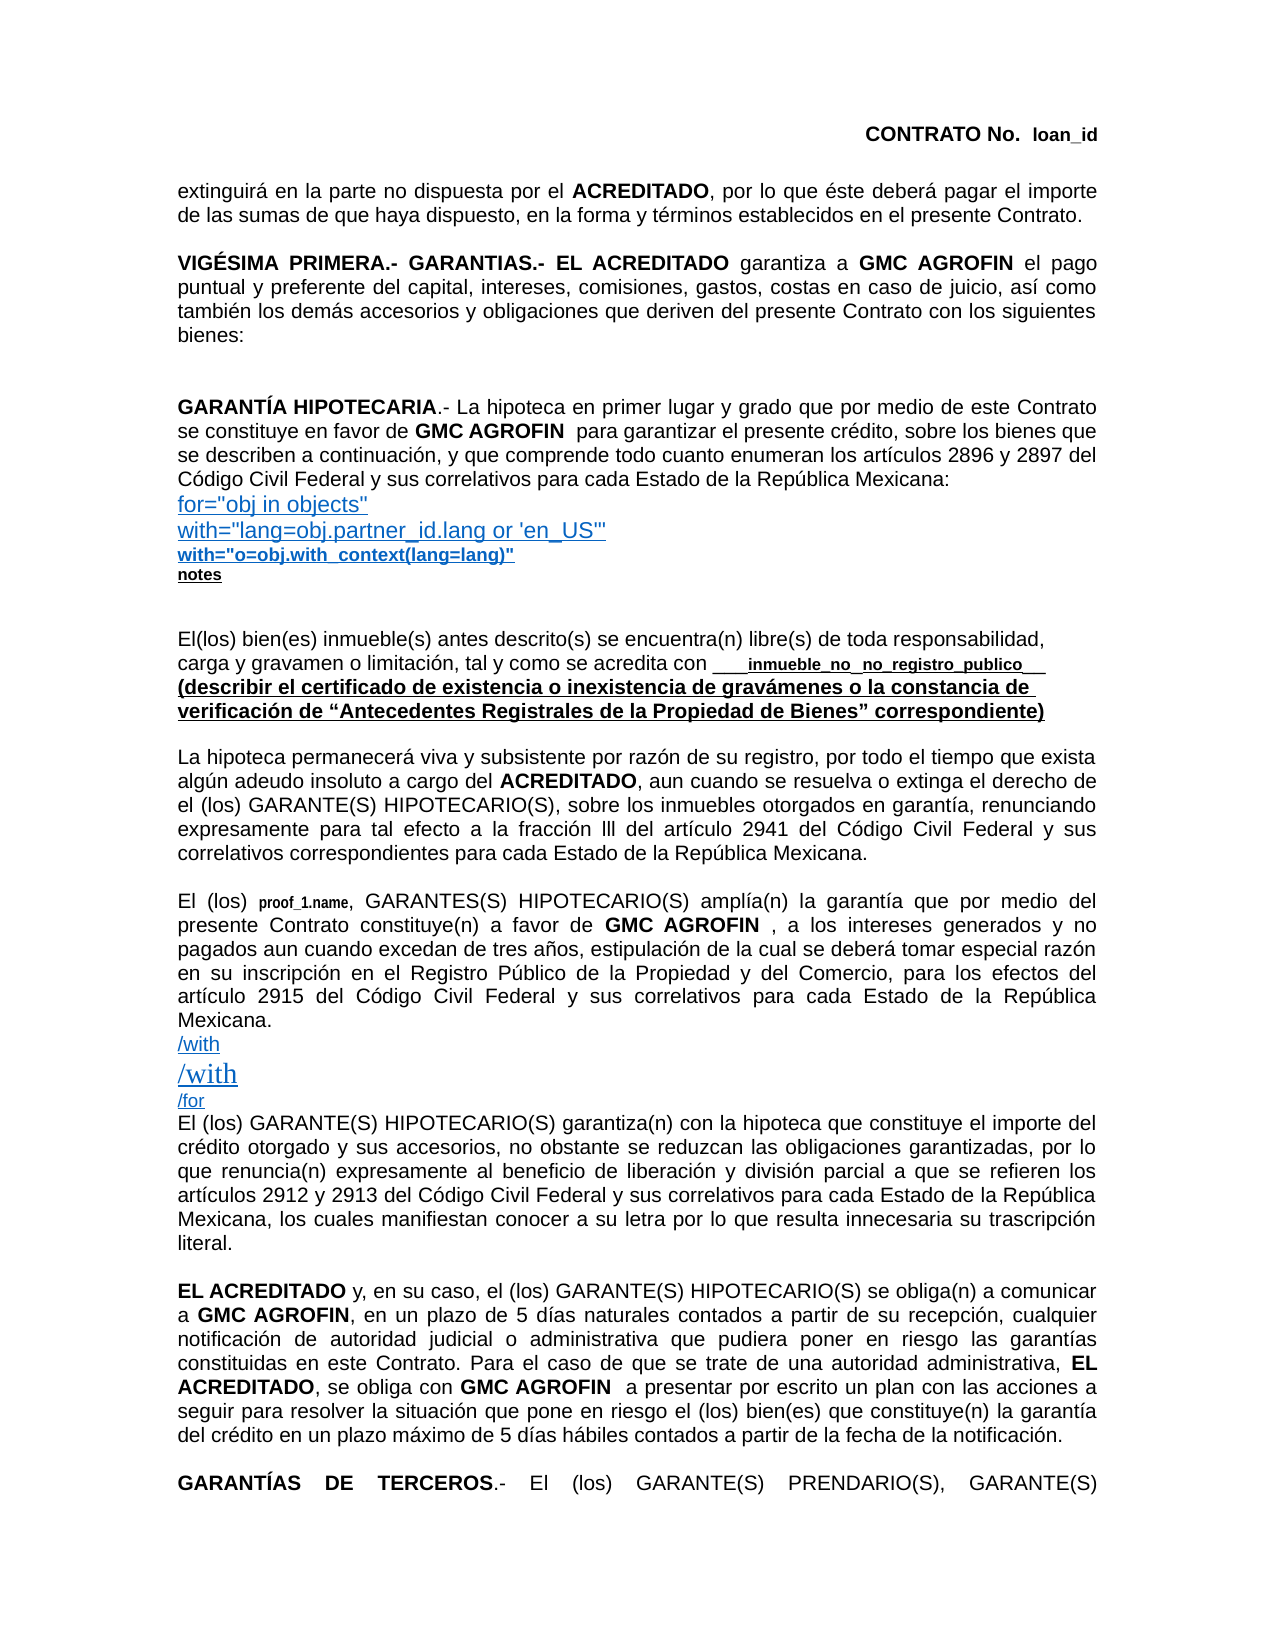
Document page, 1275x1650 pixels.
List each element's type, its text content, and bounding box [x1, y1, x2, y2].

text La hipoteca permanecerá viva y subsistente por razón de su registro, por todo el tiempo que exista algún adeudo insoluto a cargo del ACREDITADO, aun cuando se resuelva o extinga el derecho de el (los) GARANTE(S) HIPOTECARIO(S), sobre los inmuebles otorgados en garantía, renunciando expresamente para tal efecto a la fracción lll del artículo 2941 del Código Civil Federal y sus correlativos correspondientes para cada Estado de la República Mexicana. [177, 745, 1098, 864]
text GARANTÍAS DE TERCEROS.- El (los) GARANTE(S) PRENDARIO(S), GARANTE(S) [177, 1471, 1098, 1494]
text with="o=obj.with_context(lang=lang)" [177, 543, 1098, 565]
text extinguirá en la parte no dispuesta por el ACREDITADO, por lo que éste deberá pagar el importe de las sumas de que haya dispuesto, en la forma y términos establecidos en el presente Contrato. [177, 179, 1098, 227]
text EL ACREDITADO y, en su caso, el (los) GARANTE(S) HIPOTECARIO(S) se obliga(n) a comunicar a GMC AGROFIN, en un plazo de 5 días naturales contados a partir de su recepción, cualquier notificación de autoridad judicial o administrativa que pudiera poner en riesgo las garantías constituidas en este Contrato. Para el caso de que se trate de una autoridad administrativa, EL ACREDITADO, se obliga con GMC AGROFIN a presentar por escrito un plan con las acciones a seguir para resolver la situación que pone en riesgo el (los) bien(es) que constituye(n) la garantía del crédito en un plazo máximo de 5 días hábiles contados a partir de la fecha de la notificación. [177, 1279, 1098, 1447]
text notes [177, 565, 1098, 584]
text /for [177, 1090, 1098, 1111]
text /with [177, 1056, 1098, 1090]
text /with [177, 1032, 1098, 1056]
text VIGÉSIMA PRIMERA.- GARANTIAS.- EL ACREDITADO garantiza a GMC AGROFIN el pago puntual y preferente del capital, intereses, comisiones, gastos, costas en caso de juicio, así como también los demás accesorios y obligaciones que deriven del presente Contrato con los siguientes bienes: [177, 251, 1098, 347]
text GARANTÍA HIPOTECARIA.- La hipoteca en primer lugar y grado que por medio de este Contrato se constituye en favor de GMC AGROFIN para garantizar el presente crédito, sobre los bienes que se describen a continuación, y que comprende todo cuanto enumeran los artículos 2896 y 2897 del Código Civil Federal y sus correlativos para cada Estado de la República Mexicana: [177, 395, 1098, 491]
text with="lang=obj.partner_id.lang or 'en_US'" [177, 517, 1098, 543]
text for="obj in objects" [177, 491, 1098, 517]
text El (los) proof_1.name, GARANTES(S) HIPOTECARIO(S) amplía(n) la garantía que por medio del presente Contrato constituye(n) a favor de GMC AGROFIN , a los intereses generados y no pagados aun cuando excedan de tres años, estipulación de la cual se deberá tomar especial razón en su inscripción en el Registro Público de la Propiedad y del Comercio, para los efectos del artículo 2915 del Código Civil Federal y sus correlativos para cada Estado de la República Mexicana. [177, 888, 1098, 1032]
text El (los) GARANTE(S) HIPOTECARIO(S) garantiza(n) con la hipoteca que constituye el importe del crédito otorgado y sus accesorios, no obstante se reduzcan las obligaciones garantizadas, por lo que renuncia(n) expresamente al beneficio de liberación y división parcial a que se refieren los artículos 2912 y 2913 del Código Civil Federal y sus correlativos para cada Estado de la República Mexicana, los cuales manifiestan conocer a su letra por lo que resulta innecesaria su trascripción literal. [177, 1111, 1098, 1255]
text El(los) bien(es) inmueble(s) antes descrito(s) se encuentra(n) libre(s) de toda responsabilidad, carga y gravamen o limitación, tal y como se acredita con ___inmueble_no_no_registro_publico__ (describir el certificado de existencia o inexistencia de gravámenes o la constancia de verificación de “Antecedentes Registrales de la Propiedad de Bienes” correspondiente) [177, 627, 1098, 723]
